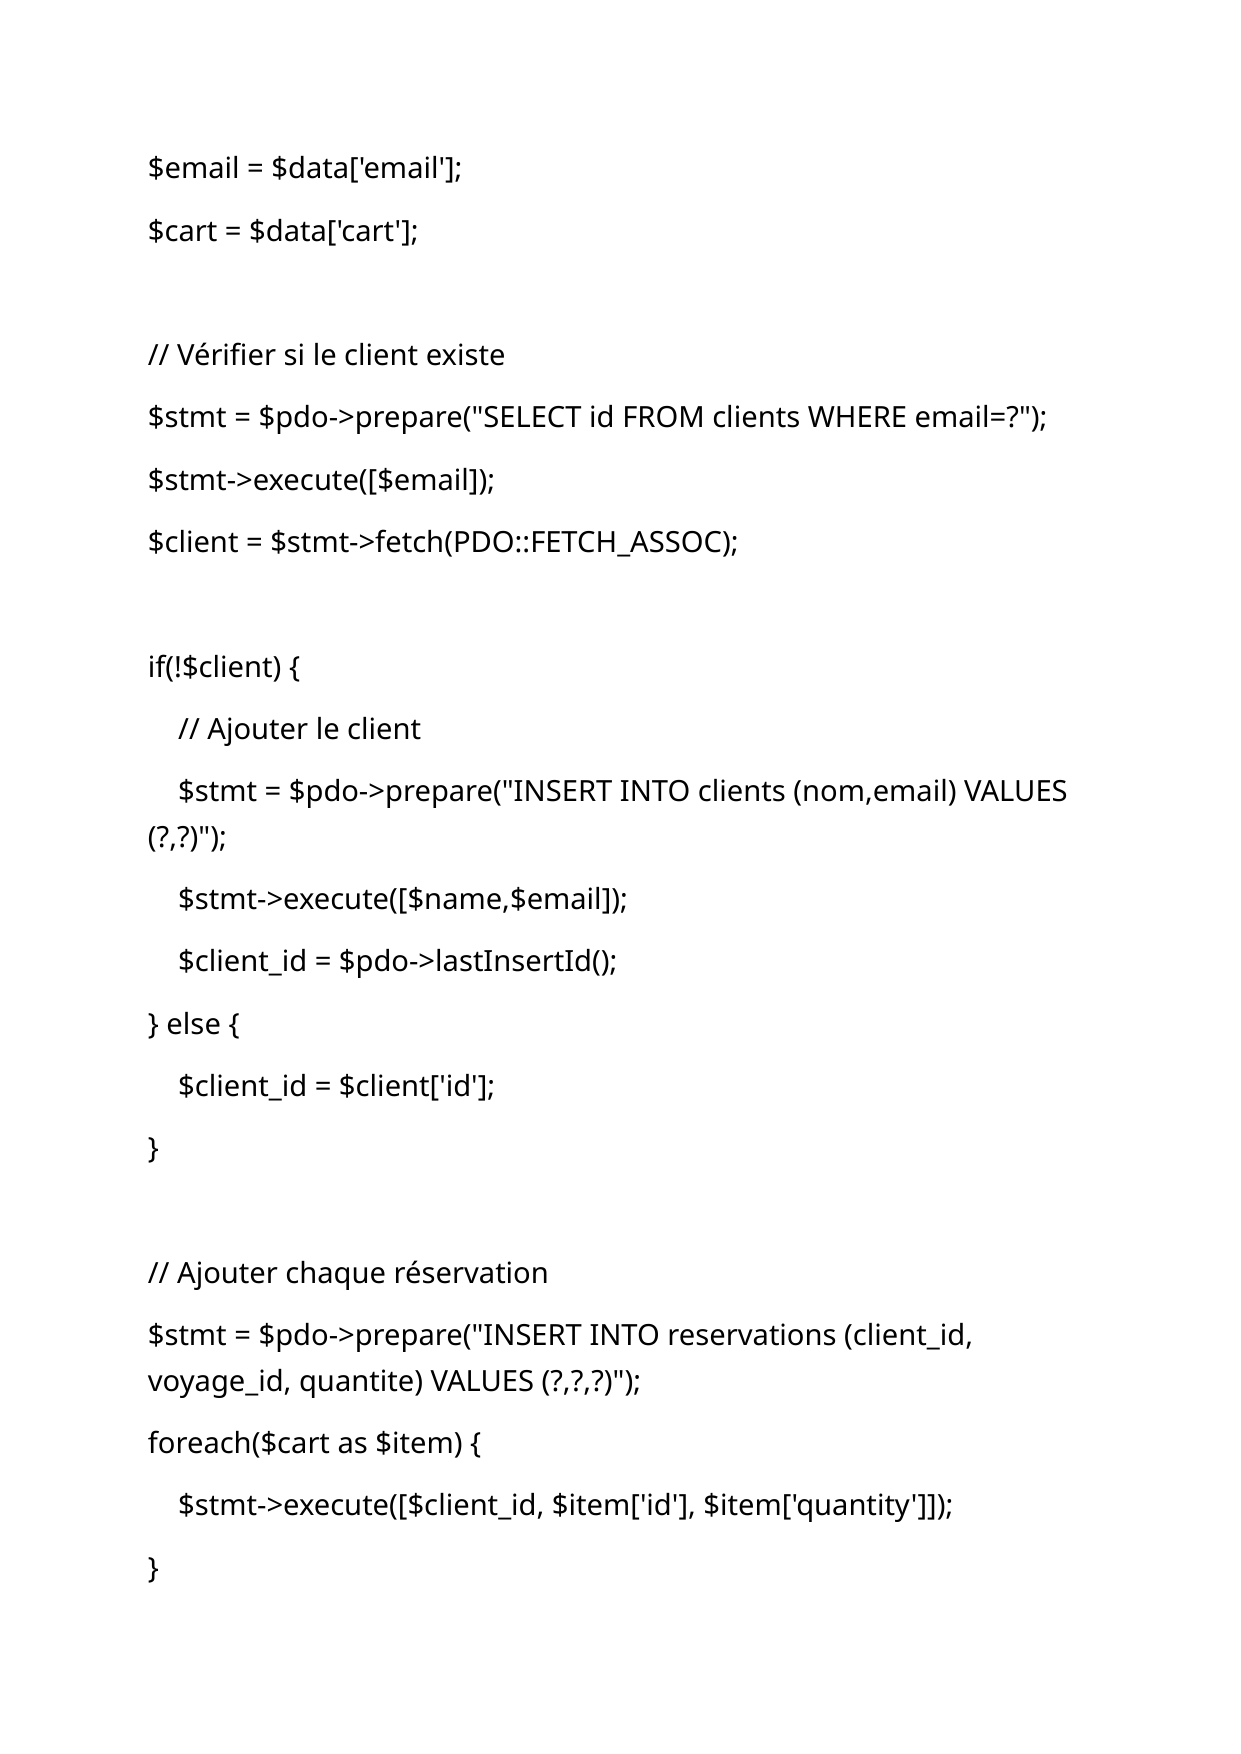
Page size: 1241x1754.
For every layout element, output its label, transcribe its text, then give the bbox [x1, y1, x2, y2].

text $stmt = $pdo->prepare("SELECT id FROM clients WHERE email=?"); [148, 397, 1093, 436]
text if(!$client) { [148, 646, 1093, 686]
text $client = $stmt->fetch(PDO::FETCH_ASSOC); [148, 521, 1093, 561]
text $cart = $data['cart']; [148, 210, 1093, 249]
text $client_id = $pdo->lastInsertId(); [148, 941, 1093, 980]
text $stmt = $pdo->prepare("INSERT INTO reservations (client_id, voyage_id, quantite) VALUES (?,?,?)"); [148, 1314, 1093, 1400]
text // Ajouter le client [148, 708, 1093, 748]
text $email = $data['email']; [148, 148, 1093, 187]
text } [148, 1547, 1093, 1587]
text $stmt->execute([$client_id, $item['id'], $item['quantity']]); [148, 1485, 1093, 1524]
text $client_id = $client['id']; [148, 1065, 1093, 1105]
text // Ajouter chaque réservation [148, 1252, 1093, 1292]
text $stmt->execute([$name,$email]); [148, 878, 1093, 918]
text $stmt->execute([$email]); [148, 459, 1093, 499]
text // Vérifier si le client existe [148, 334, 1093, 374]
text } else { [148, 1003, 1093, 1043]
text } [148, 1128, 1093, 1167]
text $stmt = $pdo->prepare("INSERT INTO clients (nom,email) VALUES (?,?)"); [148, 771, 1093, 856]
text foreach($cart as $item) { [148, 1422, 1093, 1462]
